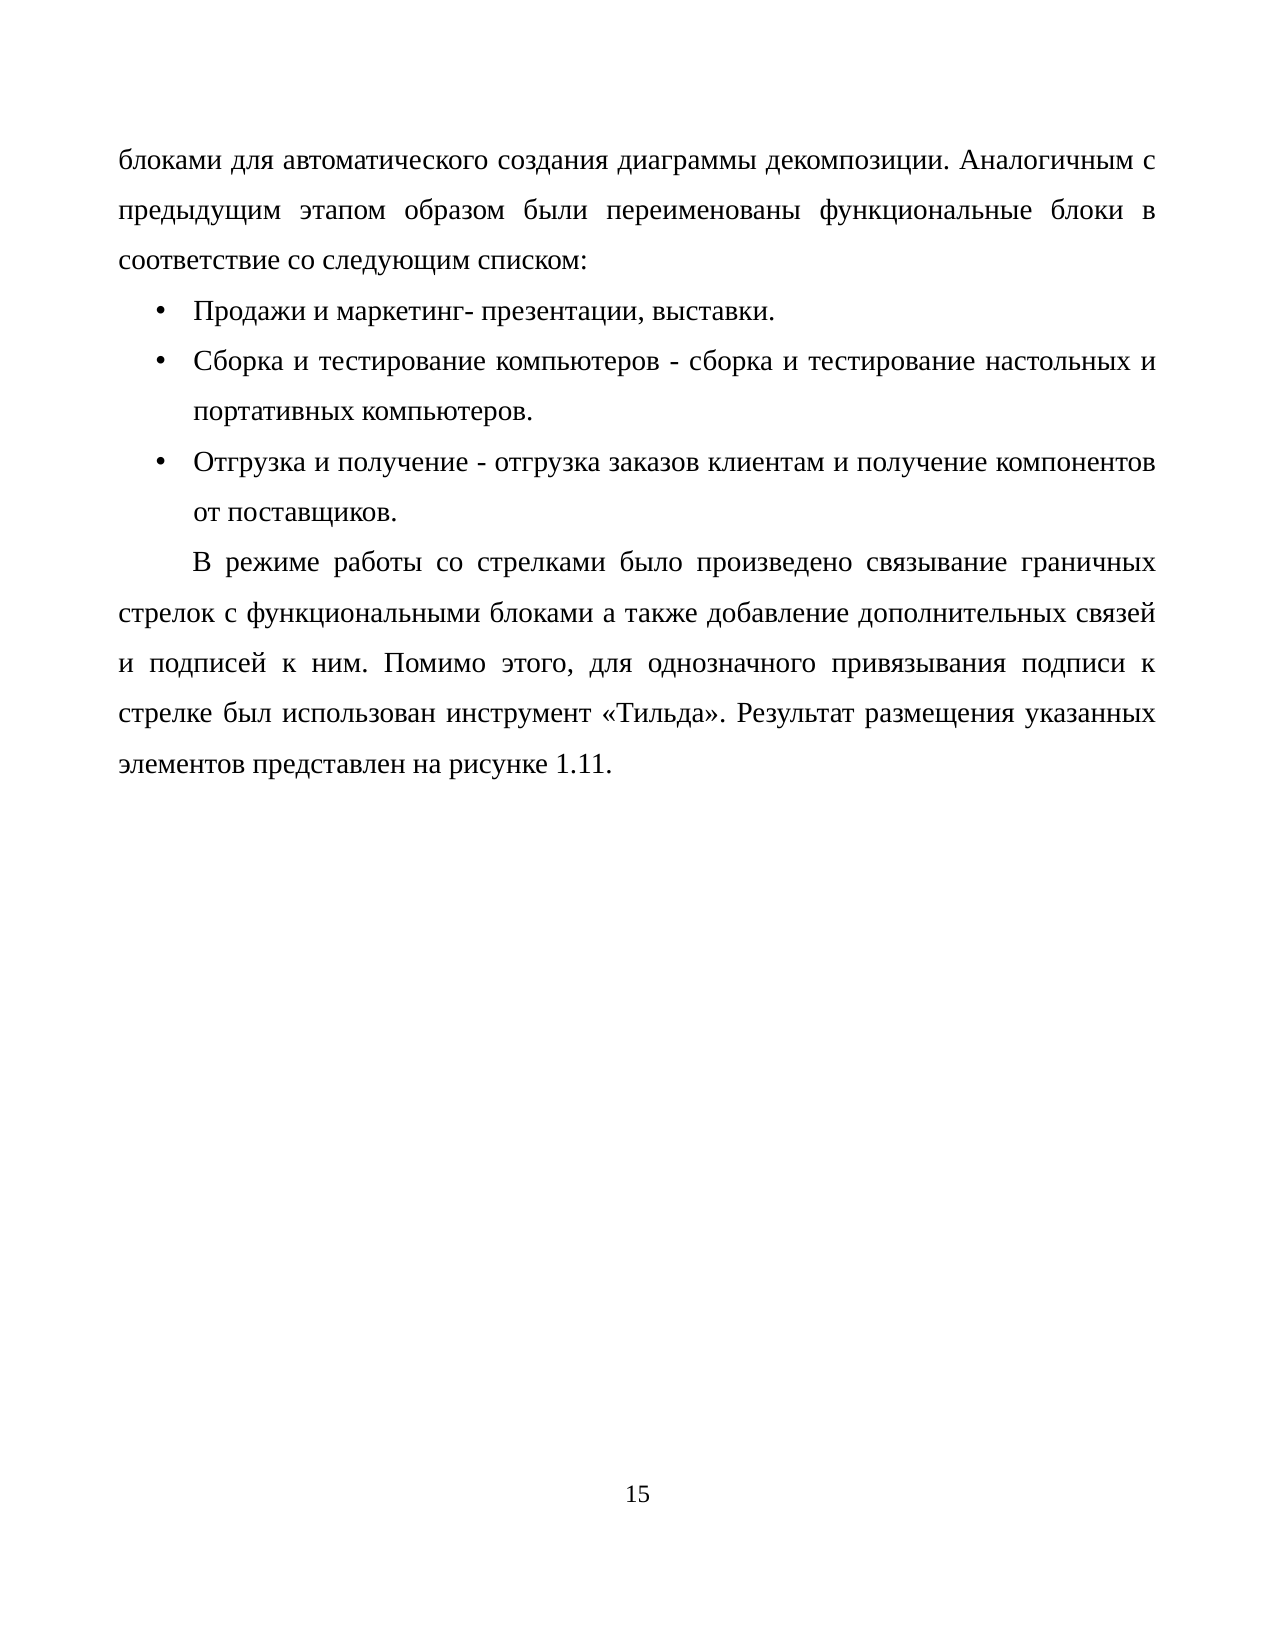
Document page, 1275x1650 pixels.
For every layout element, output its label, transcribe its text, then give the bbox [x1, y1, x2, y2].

list Сборка и тестирование компьютеров - сборка и тестирование настольных и портативных компьютеров. [156, 343, 1157, 427]
text блоками для автоматического создания диаграммы декомпозиции. Аналогичным с предыдущим этапом образом были переименованы функциональные блоки в соответствие со следующим списком: [118, 142, 1157, 276]
list Продажи и маркетинг- презентации, выставки. [156, 293, 1157, 326]
list Отгрузка и получение - отгрузка заказов клиентам и получение компонентов от поставщиков. [156, 444, 1157, 528]
text В режиме работы со стрелками было произведено связывание граничных стрелок с функциональными блоками а также добавление дополнительных связей и подписей к ним. Помимо этого, для однозначного привязывания подписи к стрелке был использован инструмент «Тильда». Результат размещения указанных элементов представлен на рисунке 1.11. [118, 544, 1157, 779]
